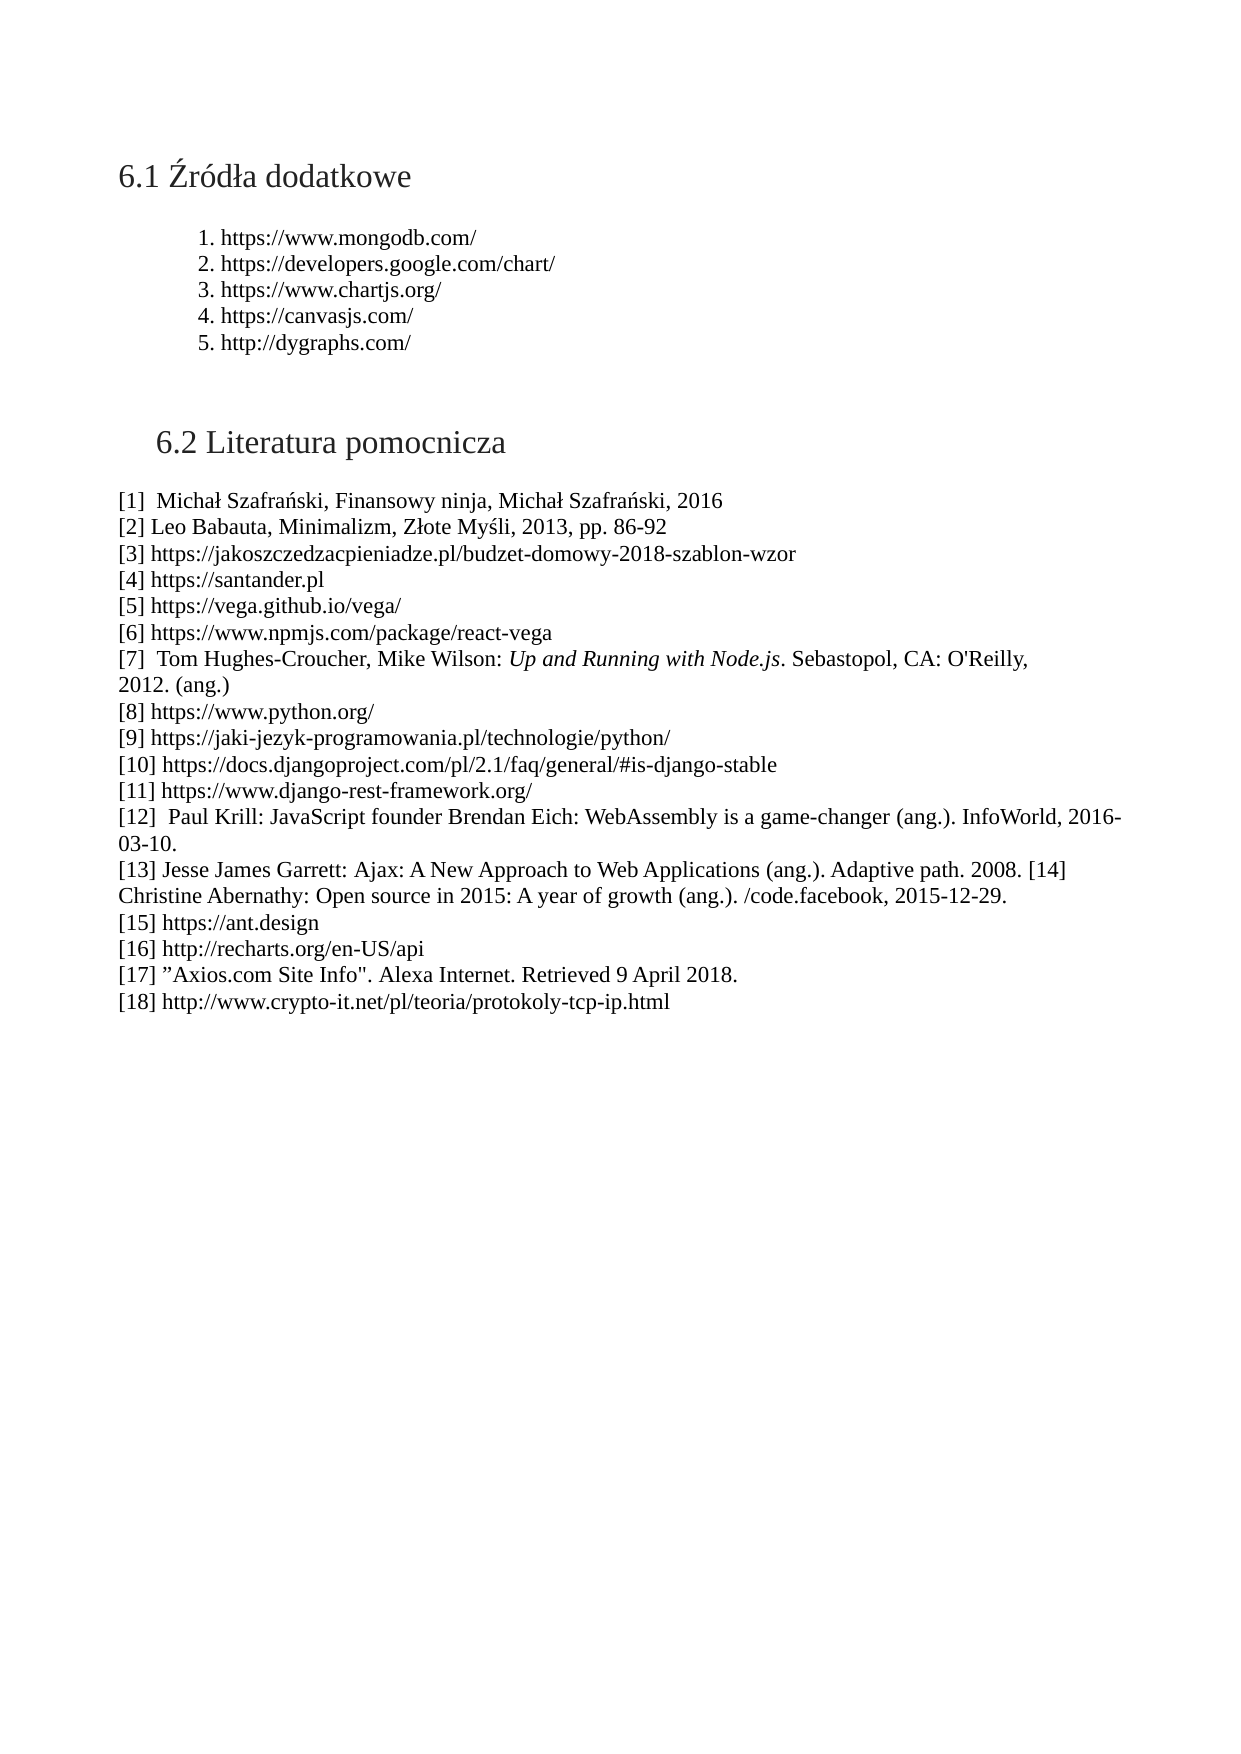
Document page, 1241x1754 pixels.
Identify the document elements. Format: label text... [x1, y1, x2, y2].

text [5] https://vega.github.io/vega/ [118, 592, 1122, 619]
text 3. https://www.chartjs.org/ [118, 276, 1122, 303]
text 1. https://www.mongodb.com/ [156, 223, 1122, 250]
text 5. http://dygraphs.com/ [118, 329, 1122, 355]
text [6] https://www.npmjs.com/package/react-vega [118, 619, 1122, 645]
text [2] Leo Babauta, Minimalizm, Złote Myśli, 2013, pp. 86-92 [118, 513, 1122, 540]
text [11] https://www.django-rest-framework.org/ [118, 777, 1122, 803]
text [3] https://jakoszczedzacpieniadze.pl/budzet-domowy-2018-szablon-wzor [118, 540, 1122, 566]
text 2. https://developers.google.com/chart/ [118, 250, 1122, 276]
text [16] http://recharts.org/en-US/api [118, 935, 1122, 961]
text [9] https://jaki-jezyk-programowania.pl/technologie/python/ [118, 724, 1122, 751]
text [4] https://santander.pl [118, 566, 1122, 592]
text 4. https://canvasjs.com/ [118, 303, 1122, 329]
text 6.1 Źródła dodatkowe [118, 118, 1122, 195]
text 6.2 Literatura pomocnicza [156, 422, 1122, 461]
text [10] https://docs.djangoproject.com/pl/2.1/faq/general/#is-django-stable [118, 751, 1122, 777]
text [18] http://www.crypto-it.net/pl/teoria/protokoly-tcp-ip.html [118, 988, 1122, 1014]
text [15] https://ant.design [118, 909, 1122, 935]
text [8] https://www.python.org/ [118, 698, 1122, 724]
text [13] Jesse James Garrett: Ajax: A New Approach to Web Applications (ang.). Adaptive path. 2008. [14] Christine Abernathy: Open source in 2015: A year of growth (ang.). /code.facebook, 2015-12-29. [118, 856, 1122, 909]
text [17] ”Axios.com Site Info". Alexa Internet. Retrieved 9 April 2018. [118, 961, 1122, 988]
text [12] Paul Krill: JavaScript founder Brendan Eich: WebAssembly is a game-changer (ang.). InfoWorld, 2016-03-10. [118, 803, 1122, 856]
text [7] Tom Hughes-Croucher, Mike Wilson: Up and Running with Node.js. Sebastopol, CA: O'Reilly, 2012. (ang.) [118, 645, 1122, 698]
text [1] Michał Szafrański, Finansowy ninja, Michał Szafrański, 2016 [118, 487, 1122, 513]
